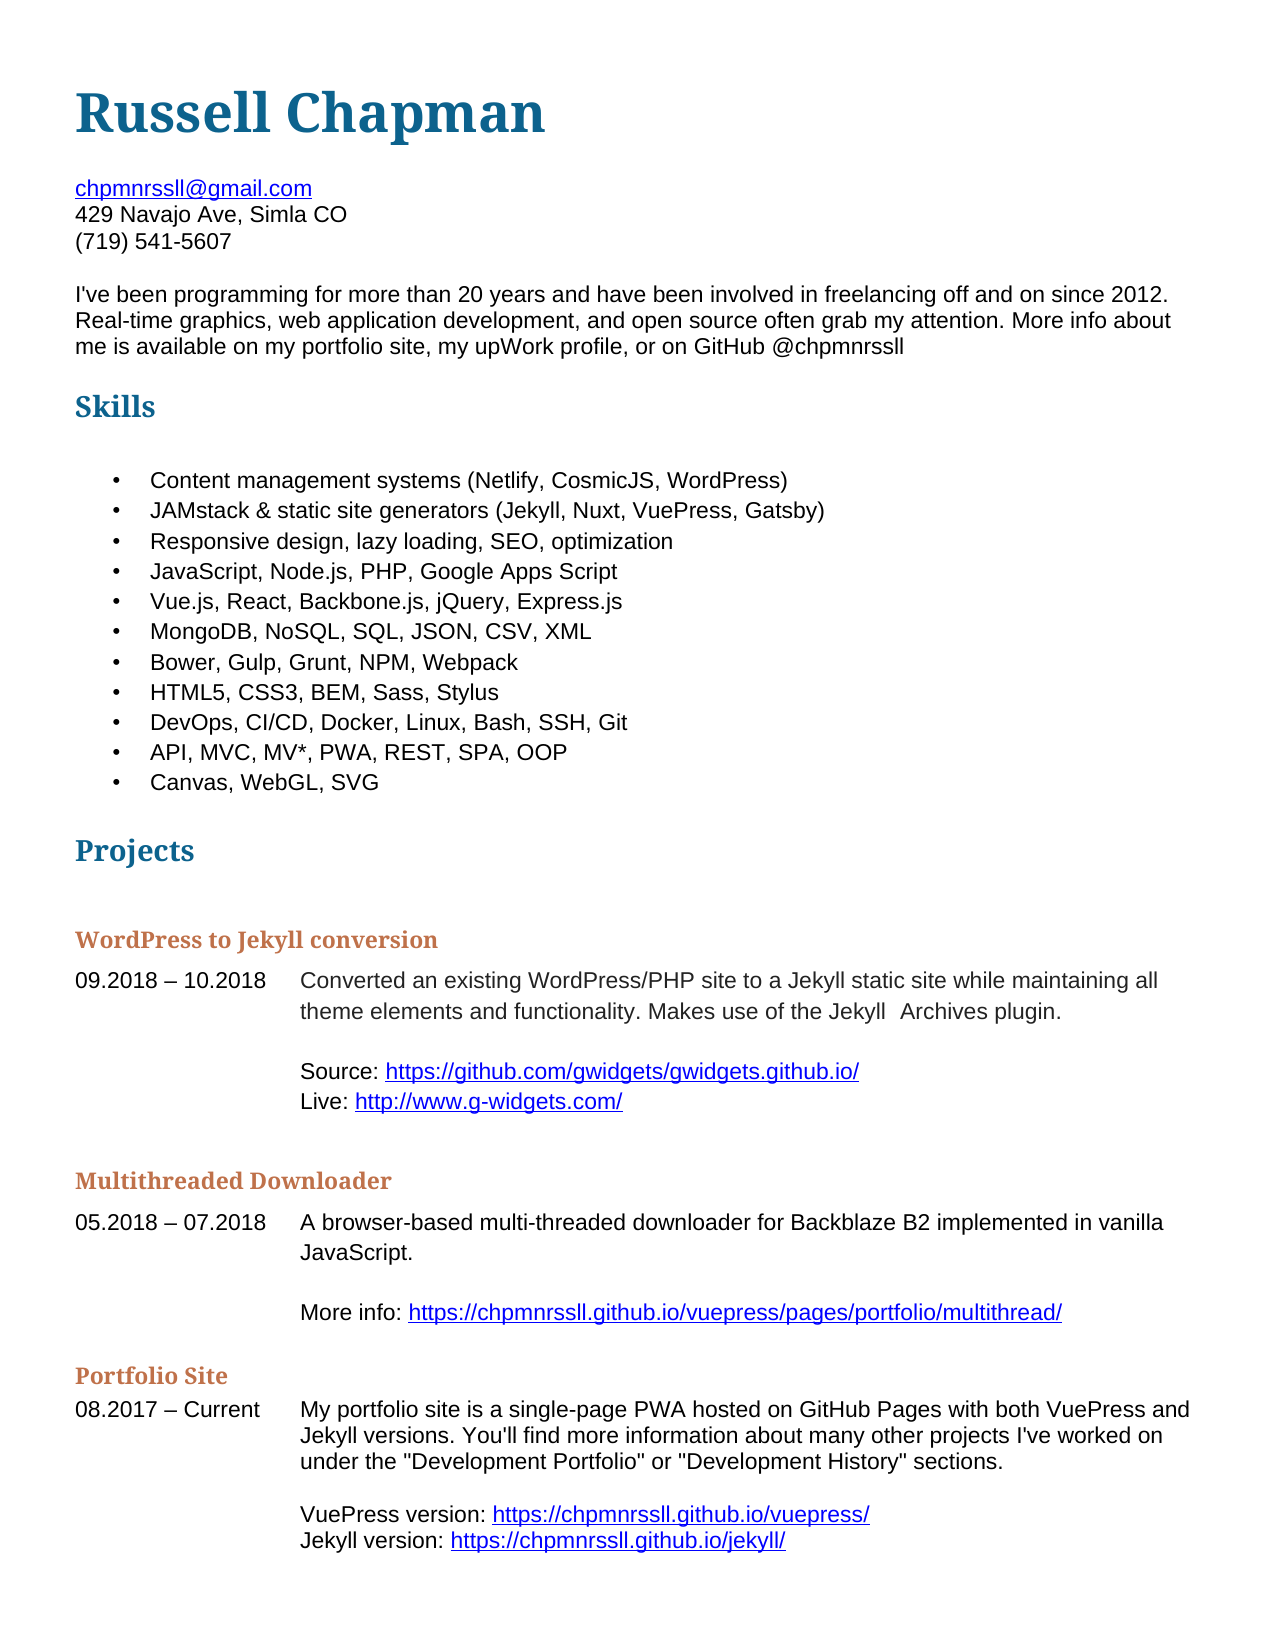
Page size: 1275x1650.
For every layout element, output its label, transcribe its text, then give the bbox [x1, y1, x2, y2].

text More info: https://chpmnrssll.github.io/vuepress/pages/portfolio/multithread/ [75, 1299, 1200, 1326]
text Jekyll version: https://chpmnrssll.github.io/jekyll/ [75, 1527, 1200, 1554]
text Russell Chapman [75, 75, 1200, 149]
text Portfolio Site [75, 1359, 1200, 1391]
list JAMstack & static site generators (Jekyll, Nuxt, VuePress, Gatsby) [112, 497, 1200, 524]
subtitle Multithreaded Downloader [75, 1165, 1200, 1196]
text (719) 541-5607 [75, 228, 1200, 254]
text 08.2017 – Current My portfolio site is a single-page PWA hosted on GitHub Pages with both VuePress and Jekyll versions. You'll find more information about many other projects I've worked on under the "Development Portfolio" or "Development History" sections. [75, 1396, 1200, 1474]
subtitle Skills [75, 386, 1200, 426]
list Canvas, WebGL, SVG [112, 769, 1200, 796]
list Vue.js, React, Backbone.js, jQuery, Express.js [112, 588, 1200, 614]
subtitle WordPress to Jekyll conversion [75, 924, 1200, 955]
text Live: http://www.g-widgets.com/ [75, 1088, 1200, 1114]
list DevOps, CI/CD, Docker, Linux, Bash, SSH, Git [112, 709, 1200, 735]
list JavaScript, Node.js, PHP, Google Apps Script [112, 558, 1200, 584]
text chpmnrssll@gmail.com [75, 175, 1200, 201]
list Bower, Gulp, Grunt, NPM, Webpack [112, 648, 1200, 675]
subtitle Projects [75, 830, 1200, 869]
list HTML5, CSS3, BEM, Sass, Stylus [112, 679, 1200, 705]
list Content management systems (Netlify, CosmicJS, WordPress) [112, 467, 1200, 494]
text VuePress version: https://chpmnrssll.github.io/vuepress/ [75, 1501, 1200, 1527]
text 05.2018 – 07.2018 A browser-based multi-threaded downloader for Backblaze B2 implemented in vanilla JavaScript. [75, 1208, 1200, 1265]
text Source: https://github.com/gwidgets/gwidgets.github.io/ [75, 1058, 1200, 1084]
list Responsive design, lazy loading, SEO, optimization [112, 528, 1200, 554]
list API, MVC, MV*, PWA, REST, SPA, OOP [112, 739, 1200, 766]
text I've been programming for more than 20 years and have been involved in freelancing off and on since 2012. Real-time graphics, web application development, and open source often grab my attention. More info about me is available on my portfolio site, my upWork profile, or on GitHub @chpmnrssll [75, 281, 1200, 359]
list MongoDB, NoSQL, SQL, JSON, CSV, XML [112, 618, 1200, 645]
text 09.2018 – 10.2018 Converted an existing WordPress/PHP site to a Jekyll static site while maintaining all theme elements and functionality. Makes use of the Jekyll Archives plugin. [75, 967, 1200, 1024]
text 429 Navajo Ave, Simla CO [75, 201, 1200, 228]
